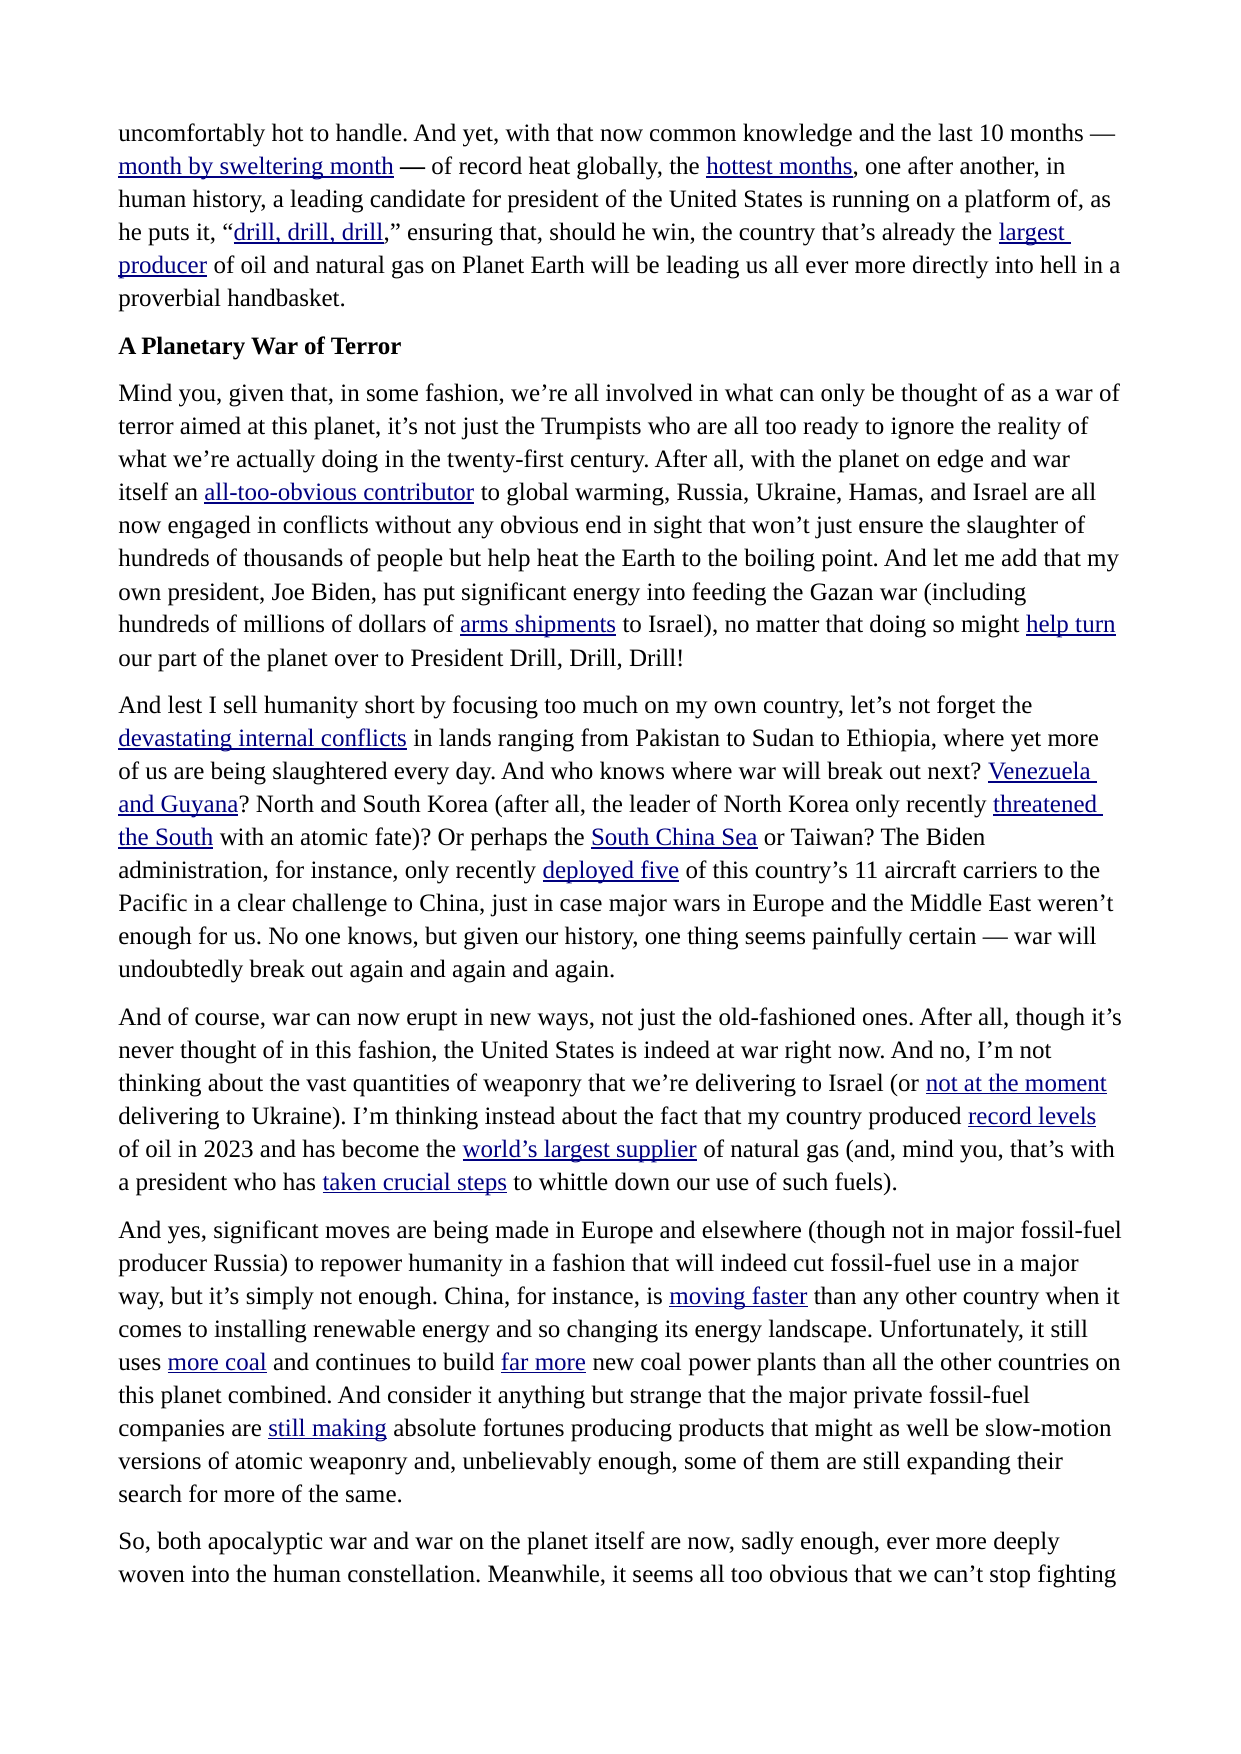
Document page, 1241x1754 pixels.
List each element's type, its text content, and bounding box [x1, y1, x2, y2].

text uncomfortably hot to handle. And yet, with that now common knowledge and the last 10 months — month by sweltering month — of record heat globally, the hottest months, one after another, in human history, a leading candidate for president of the United States is running on a platform of, as he puts it, “drill, drill, drill,” ensuring that, should he win, the country that’s already the largest producer of oil and natural gas on Planet Earth will be leading us all ever more directly into hell in a proverbial handbasket. [118, 118, 1122, 312]
text So, both apocalyptic war and war on the planet itself are now, sadly enough, ever more deeply woven into the human constellation. Meanwhile, it seems all too obvious that we can’t stop fighting [118, 1526, 1122, 1588]
text And lest I sell humanity short by focusing too much on my own country, let’s not forget the devastating internal conflicts in lands ranging from Pakistan to Sudan to Ethiopia, where yet more of us are being slaughtered every day. And who knows where war will break out next? Venezuela and Guyana? North and South Korea (after all, the leader of North Korea only recently threatened the South with an atomic fate)? Or perhaps the South China Sea or Taiwan? The Biden administration, for instance, only recently deployed five of this country’s 11 aircraft carriers to the Pacific in a clear challenge to China, just in case major wars in Europe and the Middle East weren’t enough for us. No one knows, but given our history, one thing seems painfully certain — war will undoubtedly break out again and again and again. [118, 690, 1122, 983]
text And yes, significant moves are being made in Europe and elsewhere (though not in major fossil-fuel producer Russia) to repower humanity in a fashion that will indeed cut fossil-fuel use in a major way, but it’s simply not enough. China, for instance, is moving faster than any other country when it comes to installing renewable energy and so changing its energy landscape. Unfortunately, it still uses more coal and continues to build far more new coal power plants than all the other countries on this planet combined. And consider it anything but strange that the major private fossil-fuel companies are still making absolute fortunes producing products that might as well be slow-motion versions of atomic weaponry and, unbelievably enough, some of them are still expanding their search for more of the same. [118, 1215, 1122, 1508]
text Mind you, given that, in some fashion, we’re all involved in what can only be thought of as a war of terror aimed at this planet, it’s not just the Trumpists who are all too ready to ignore the reality of what we’re actually doing in the twenty-first century. After all, with the planet on edge and war itself an all-too-obvious contributor to global warming, Russia, Ukraine, Hamas, and Israel are all now engaged in conflicts without any obvious end in sight that won’t just ensure the slaughter of hundreds of thousands of people but help heat the Earth to the boiling point. And let me add that my own president, Joe Biden, has put significant energy into feeding the Gazan war (including hundreds of millions of dollars of arms shipments to Israel), no matter that doing so might help turn our part of the planet over to President Drill, Drill, Drill! [118, 378, 1122, 671]
text And of course, war can now erupt in new ways, not just the old-fashioned ones. After all, though it’s never thought of in this fashion, the United States is indeed at war right now. And no, I’m not thinking about the vast quantities of weaponry that we’re delivering to Israel (or not at the moment delivering to Ukraine). I’m thinking instead about the fact that my country produced record levels of oil in 2023 and has become the world’s largest supplier of natural gas (and, mind you, that’s with a president who has taken crucial steps to whittle down our use of such fuels). [118, 1002, 1122, 1196]
text A Planetary War of Terror [118, 331, 1122, 359]
